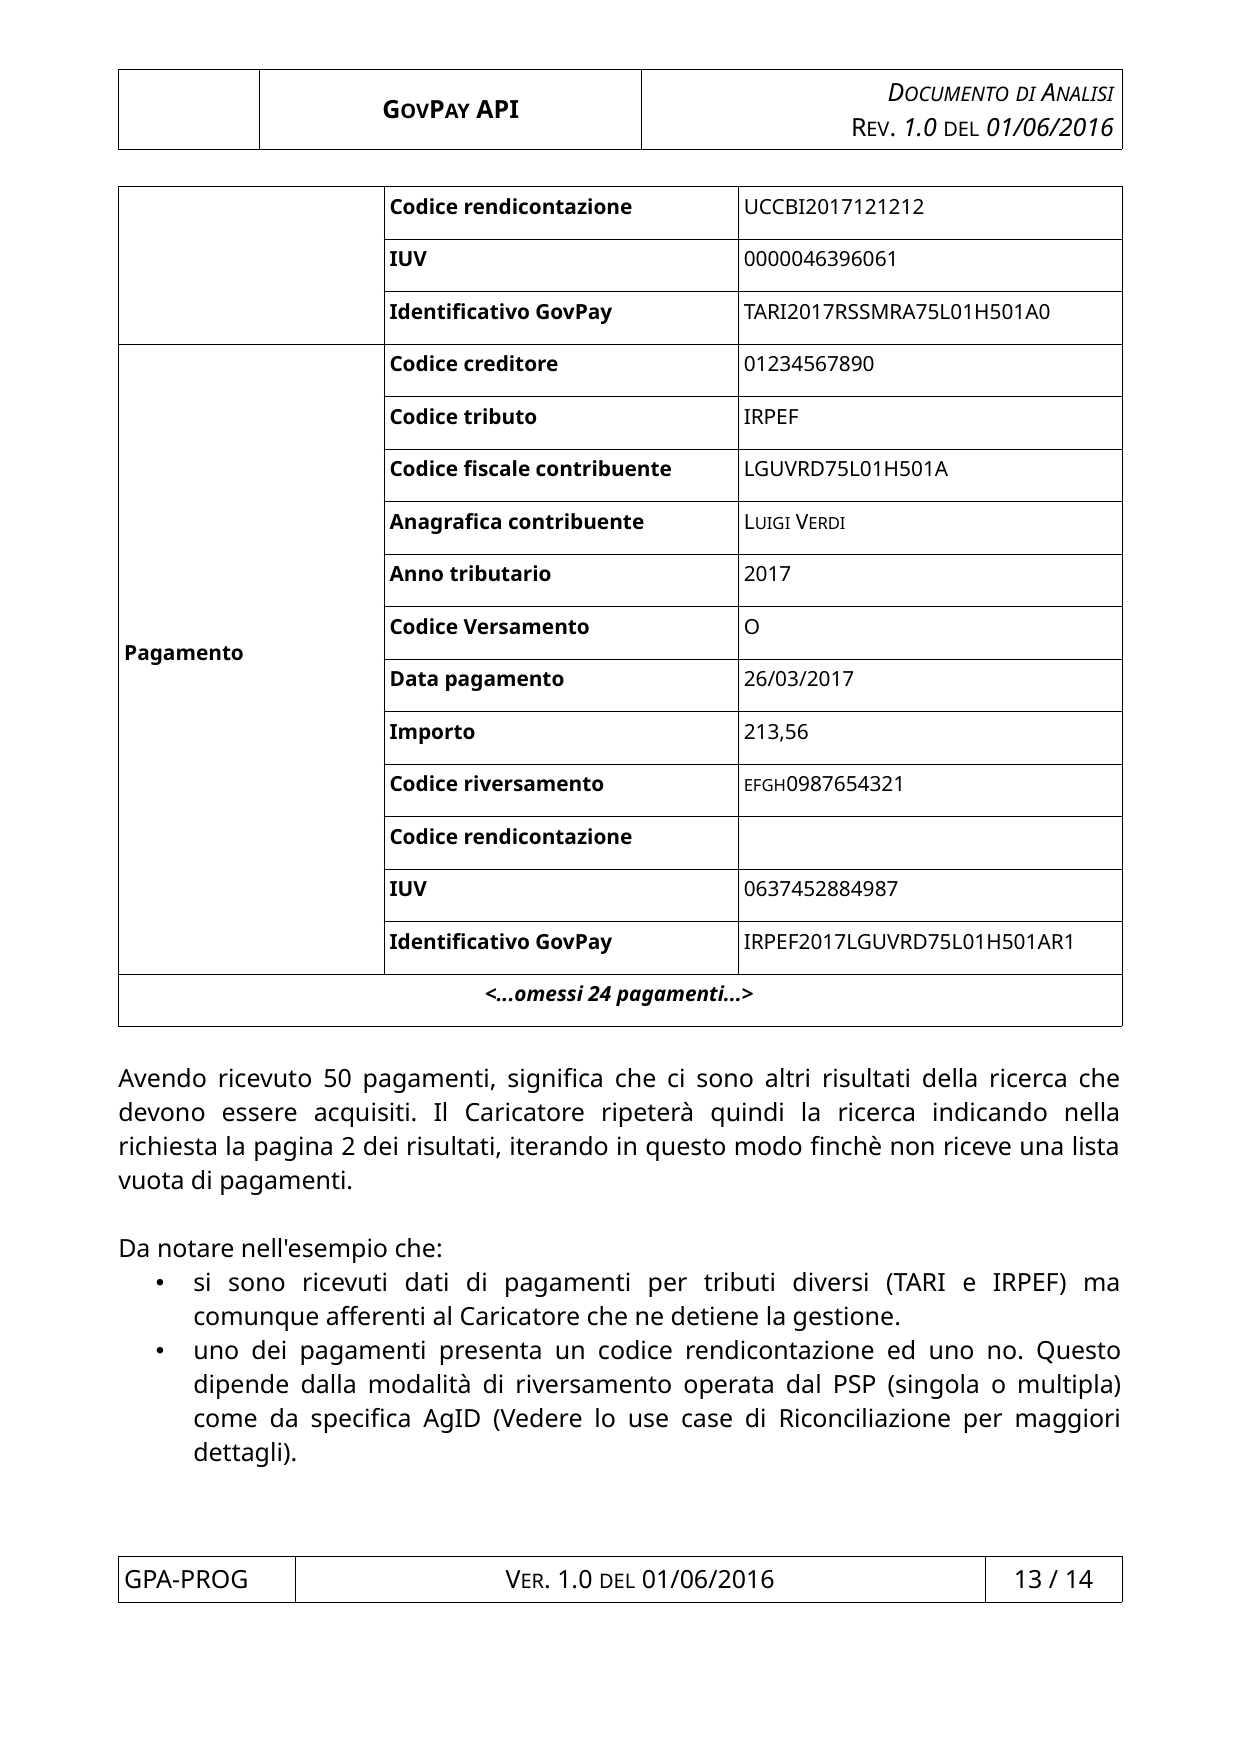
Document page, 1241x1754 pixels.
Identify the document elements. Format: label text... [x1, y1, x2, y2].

table_cell 0000046396061 [739, 240, 1122, 291]
table_cell Pagamento [119, 345, 384, 974]
table_cell Codice Versamento [385, 607, 738, 659]
table_cell Codice riversamento [385, 765, 738, 816]
table_cell IRPEF2017LGUVRD75L01H501AR1 [739, 922, 1122, 974]
table_cell UCCBI2017121212 [739, 187, 1122, 239]
table_cell TARI2017RSSMRA75L01H501A0 [739, 292, 1122, 344]
table_cell <...omessi 24 pagamenti...> [119, 975, 1122, 1026]
table_cell 26/03/2017 [739, 660, 1122, 711]
table_cell 0637452884987 [739, 870, 1122, 921]
table_cell IRPEF [739, 397, 1122, 449]
table_cell Identificativo GovPay [385, 292, 738, 344]
list uno dei pagamenti presenta un codice rendicontazione ed uno no. Questo dipende dalla modalità di riversamento operata dal PSP (singola o multipla) come da specifica AgID (Vedere lo use case di Riconciliazione per maggiori dettagli). [156, 1333, 1122, 1469]
table_cell Codice tributo [385, 397, 738, 449]
table_cell IUV [385, 870, 738, 921]
table_cell Codice creditore [385, 345, 738, 396]
table_cell Codice fiscale contribuente [385, 450, 738, 501]
table_cell O [739, 607, 1122, 659]
table_cell Codice rendicontazione [385, 187, 738, 239]
table_cell Anno tributario [385, 555, 738, 606]
table_cell Anagrafica contribuente [385, 502, 738, 554]
text Avendo ricevuto 50 pagamenti, significa che ci sono altri risultati della ricerca che devono essere acquisiti. Il Caricatore ripeterà quindi la ricerca indicando nella richiesta la pagina 2 dei risultati, iterando in questo modo finchè non riceve una lista vuota di pagamenti. [118, 1060, 1122, 1197]
list si sono ricevuti dati di pagamenti per tributi diversi (TARI e IRPEF) ma comunque afferenti al Caricatore che ne detiene la gestione. [156, 1265, 1122, 1333]
table_cell Identificativo GovPay [385, 922, 738, 974]
table_cell 01234567890 [739, 345, 1122, 396]
table_cell Luigi Verdi [739, 502, 1122, 554]
table_cell 2017 [739, 555, 1122, 606]
table_cell LGUVRD75L01H501A [739, 450, 1122, 501]
table_cell Data pagamento [385, 660, 738, 711]
table_cell [739, 817, 1122, 869]
table_cell [119, 187, 384, 344]
table_cell Importo [385, 712, 738, 764]
table_cell Codice rendicontazione [385, 817, 738, 869]
text Da notare nell'esempio che: [118, 1231, 1122, 1265]
table_cell IUV [385, 240, 738, 291]
table_cell 213,56 [739, 712, 1122, 764]
table_cell efgh0987654321 [739, 765, 1122, 816]
